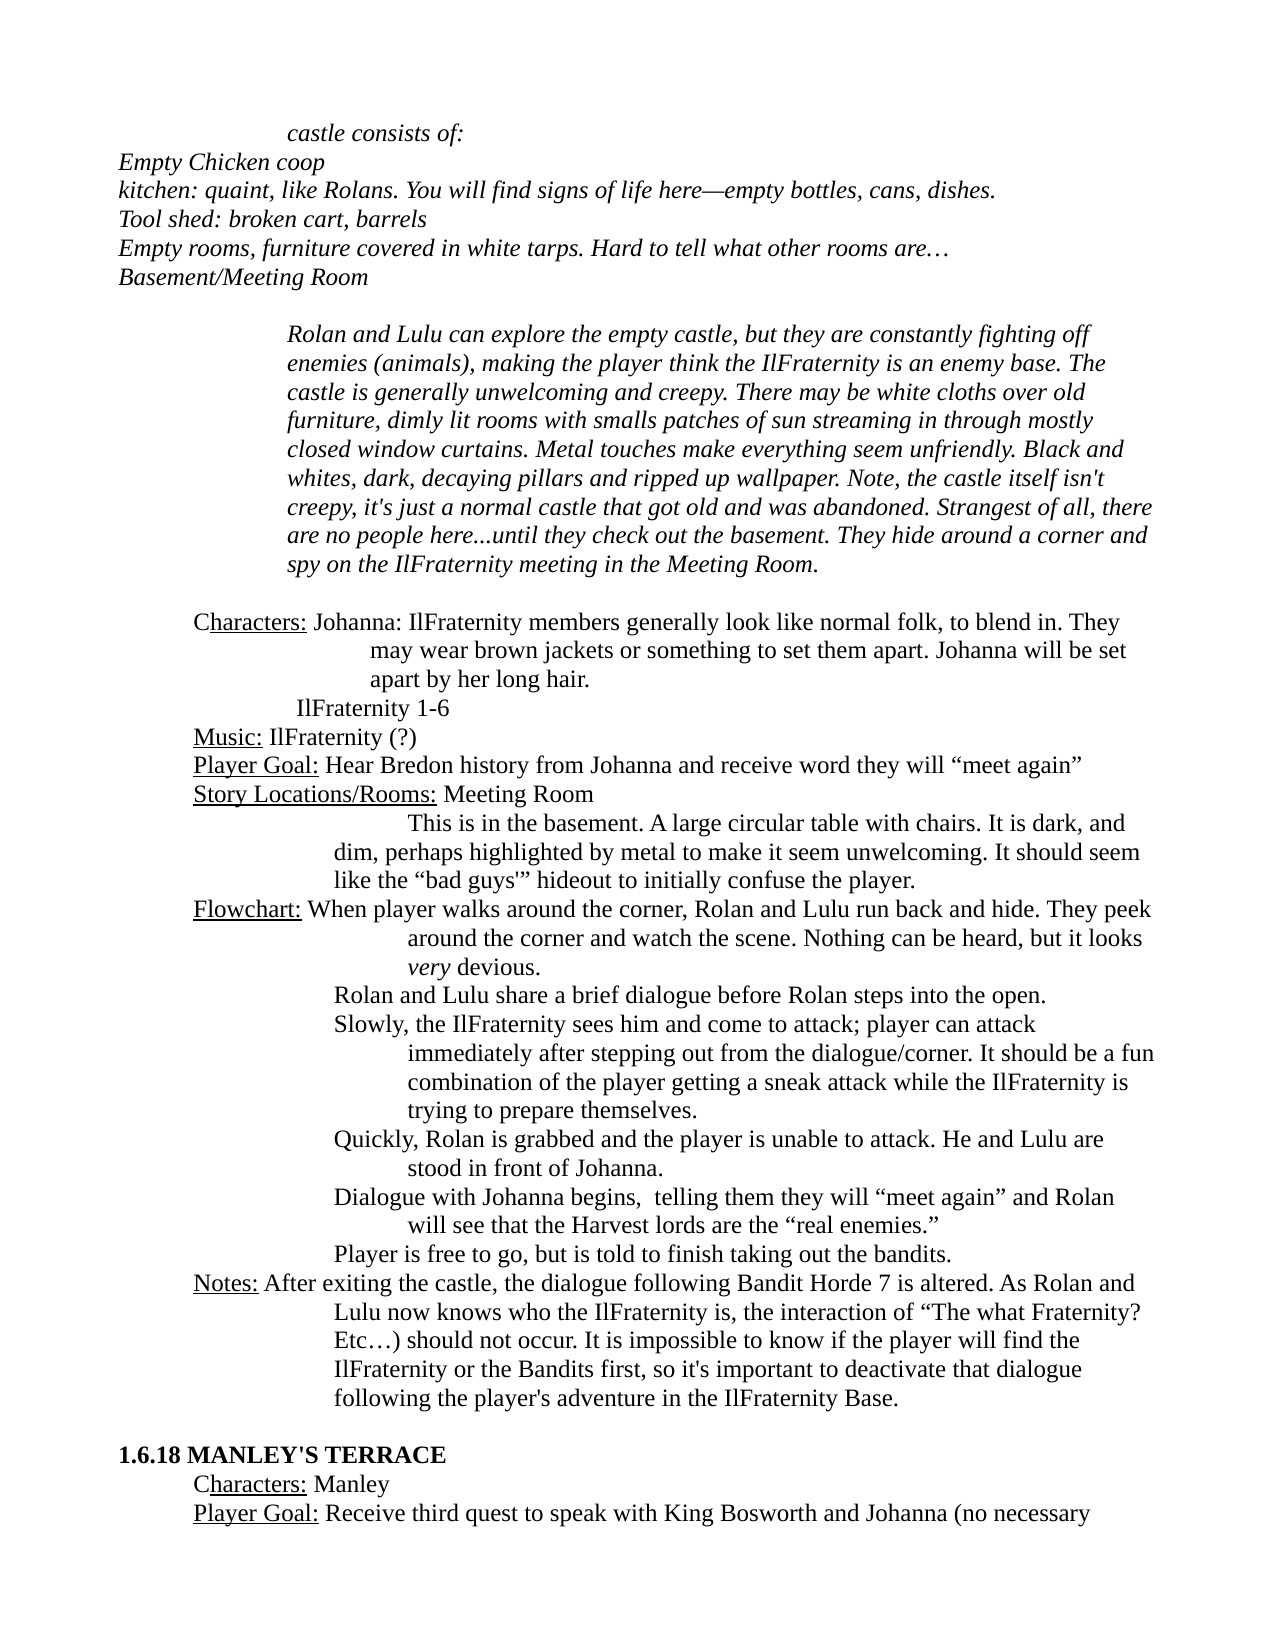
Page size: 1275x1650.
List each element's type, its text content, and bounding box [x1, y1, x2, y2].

text Player is free to go, but is told to finish taking out the bandits. [193, 1239, 1157, 1268]
text Music: IlFraternity (?) [193, 722, 1157, 751]
text Characters: Manley [193, 1469, 1157, 1498]
text Empty rooms, furniture covered in white tarps. Hard to tell what other rooms are… [118, 233, 1157, 262]
text castle consists of: [193, 118, 1157, 147]
text Notes: After exiting the castle, the dialogue following Bandit Horde 7 is altered. As Rolan and Lulu now knows who the IlFraternity is, the interaction of “The what Fraternity? Etc…) should not occur. It is impossible to know if the player will find the IlFraternity or the Bandits first, so it's important to deactivate that dialogue following the player's adventure in the IlFraternity Base. [193, 1268, 1157, 1412]
text 1.6.18 MANLEY'S TERRACE [118, 1441, 1157, 1469]
text kitchen: quaint, like Rolans. You will find signs of life here—empty bottles, cans, dishes. [118, 176, 1157, 204]
text Player Goal: Hear Bredon history from Johanna and receive word they will “meet again” [193, 751, 1157, 779]
text Basement/Meeting Room [118, 262, 1157, 291]
text Rolan and Lulu share a brief dialogue before Rolan steps into the open. [193, 981, 1157, 1009]
text This is in the basement. A large circular table with chairs. It is dark, and dim, perhaps highlighted by metal to make it seem unwelcoming. It should seem like the “bad guys'” hideout to initially confuse the player. [193, 808, 1157, 894]
text Dialogue with Johanna begins, telling them they will “meet again” and Rolan will see that the Harvest lords are the “real enemies.” [193, 1182, 1157, 1239]
text Slowly, the IlFraternity sees him and come to attack; player can attack immediately after stepping out from the dialogue/corner. It should be a fun combination of the player getting a sneak attack while the IlFraternity is trying to prepare themselves. [193, 1009, 1157, 1124]
text Characters: Johanna: IlFraternity members generally look like normal folk, to blend in. They may wear brown jackets or something to set them apart. Johanna will be set apart by her long hair. [193, 607, 1157, 693]
text Flowchart: When player walks around the corner, Rolan and Lulu run back and hide. They peek around the corner and watch the scene. Nothing can be heard, but it looks very devious. [193, 894, 1157, 981]
text Tool shed: broken cart, barrels [118, 204, 1157, 233]
text IlFraternity 1-6 [193, 693, 1157, 722]
text Story Locations/Rooms: Meeting Room [193, 779, 1157, 808]
text Quickly, Rolan is grabbed and the player is unable to attack. He and Lulu are stood in front of Johanna. [193, 1124, 1157, 1182]
text Empty Chicken coop [118, 147, 1157, 176]
text Rolan and Lulu can explore the empty castle, but they are constantly fighting off enemies (animals), making the player think the IlFraternity is an enemy base. The castle is generally unwelcoming and creepy. There may be white cloths over old furniture, dimly lit rooms with smalls patches of sun streaming in through mostly closed window curtains. Metal touches make everything seem unfriendly. Black and whites, dark, decaying pillars and ripped up wallpaper. Note, the castle itself isn't creepy, it's just a normal castle that got old and was abandoned. Strangest of all, there are no people here...until they check out the basement. They hide around a corner and spy on the IlFraternity meeting in the Meeting Room. [193, 319, 1157, 578]
text Player Goal: Receive third quest to speak with King Bosworth and Johanna (no necessary [193, 1498, 1157, 1527]
